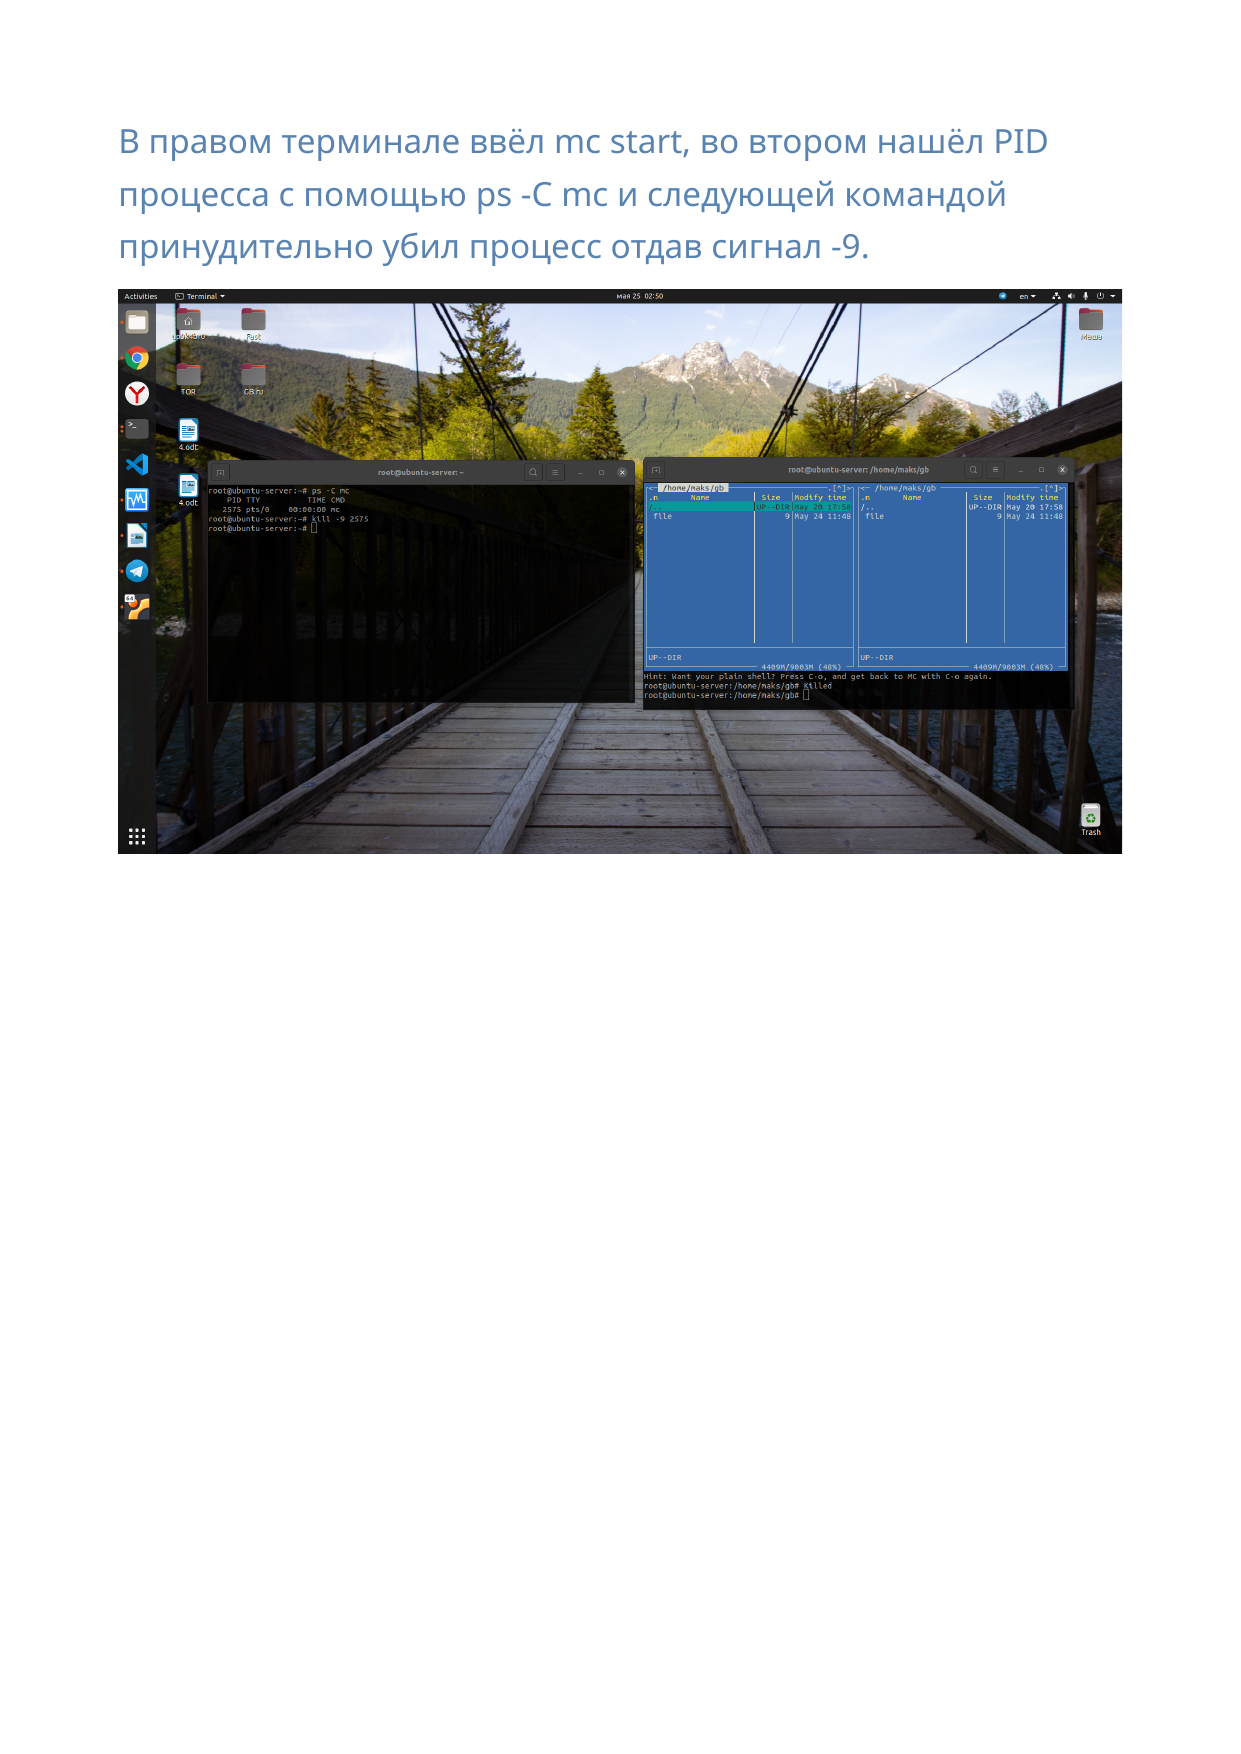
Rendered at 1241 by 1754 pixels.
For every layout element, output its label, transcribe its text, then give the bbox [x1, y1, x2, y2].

picture [118, 289, 1123, 854]
text В правом терминале ввёл mc start, во втором нашёл PID процесса с помощью ps -C mc и следующей командой принудительно убил процесс отдав сигнал -9. [118, 118, 1122, 268]
